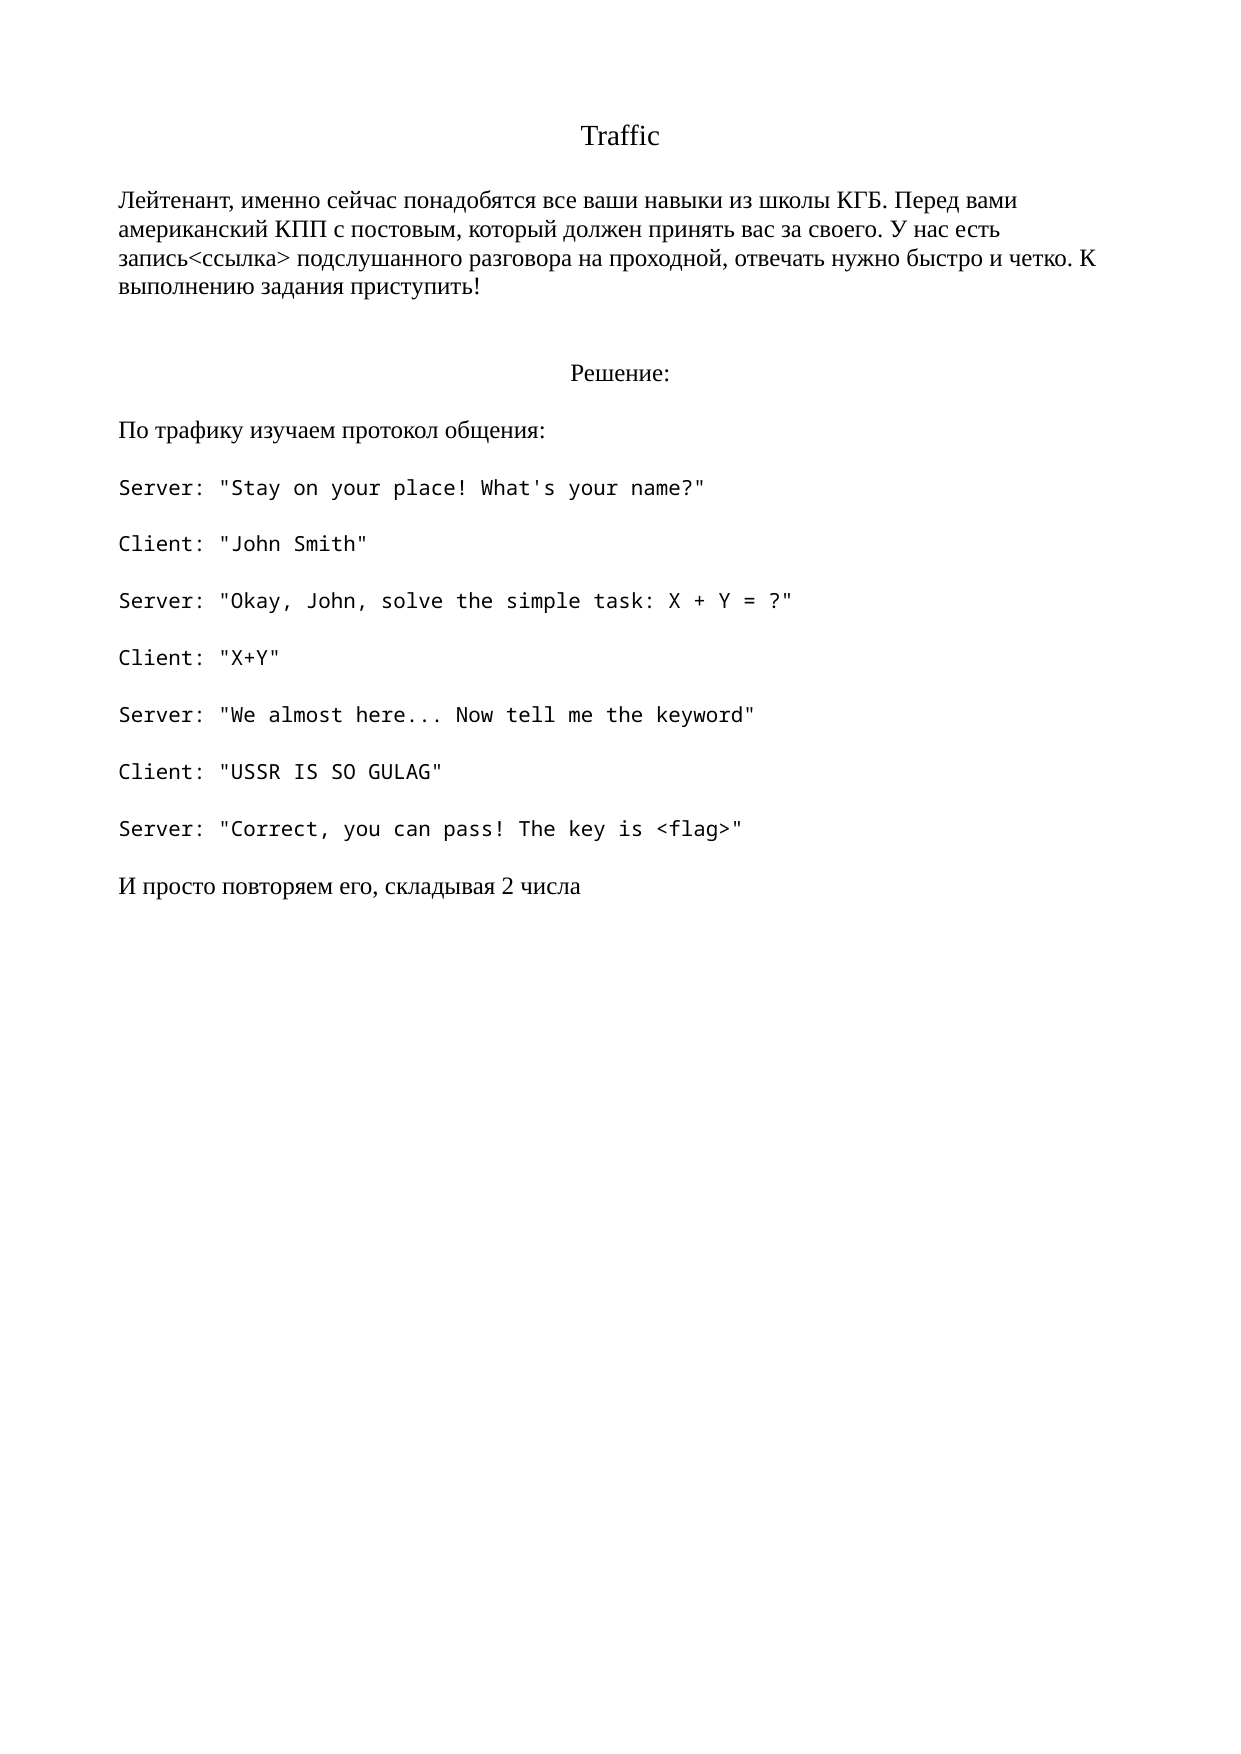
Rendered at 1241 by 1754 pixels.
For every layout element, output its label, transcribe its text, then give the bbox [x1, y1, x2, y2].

text Traffic [118, 118, 1122, 152]
text Client: "John Smith" [118, 529, 1122, 558]
text Server: "Okay, John, solve the simple task: X + Y = ?" [118, 586, 1122, 615]
text По трафику изучаем протокол общения: [118, 415, 1122, 444]
text Client: "USSR IS SO GULAG" [118, 757, 1122, 786]
text Server: "Correct, you can pass! The key is <flag>" [118, 814, 1122, 842]
text Server: "We almost here... Now tell me the keyword" [118, 700, 1122, 729]
text И просто повторяем его, складывая 2 числа [118, 871, 1122, 900]
text Лейтенант, именно сейчас понадобятся все ваши навыки из школы КГБ. Перед вами американский КПП с постовым, который должен принять вас за своего. У нас есть запись<ссылка> подслушанного разговора на проходной, отвечать нужно быстро и четко. К выполнению задания приступить! [118, 185, 1122, 300]
text Решение: [118, 358, 1122, 386]
text Client: "X+Y" [118, 643, 1122, 672]
text Server: "Stay on your place! What's your name?" [118, 473, 1122, 501]
